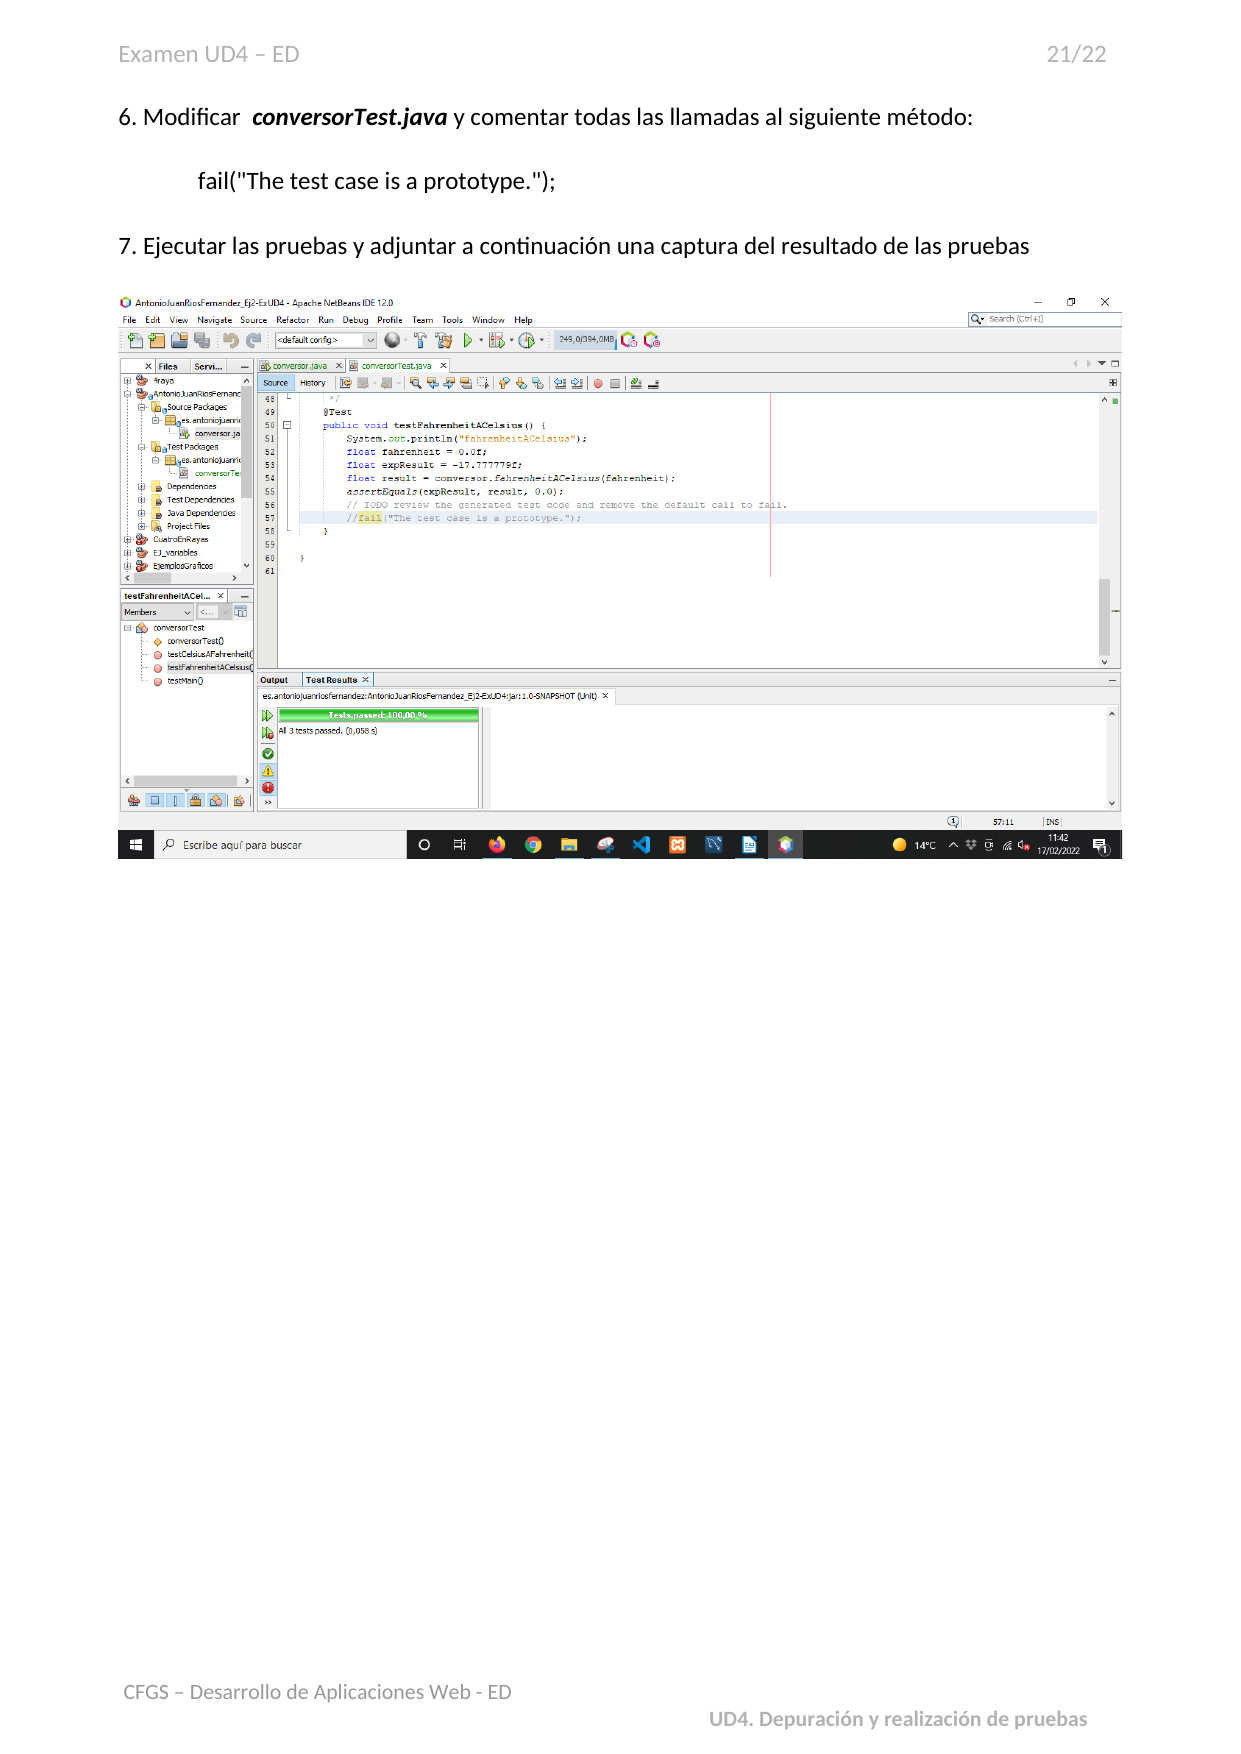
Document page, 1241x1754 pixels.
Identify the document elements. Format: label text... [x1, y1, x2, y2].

text 6. Modificar conversorTest.java y comentar todas las llamadas al siguiente método: [118, 101, 1122, 131]
text 7. Ejecutar las pruebas y adjuntar a continuación una captura del resultado de las pruebas [118, 230, 1122, 261]
picture [118, 294, 1123, 859]
text fail("The test case is a prototype."); [118, 166, 1122, 196]
